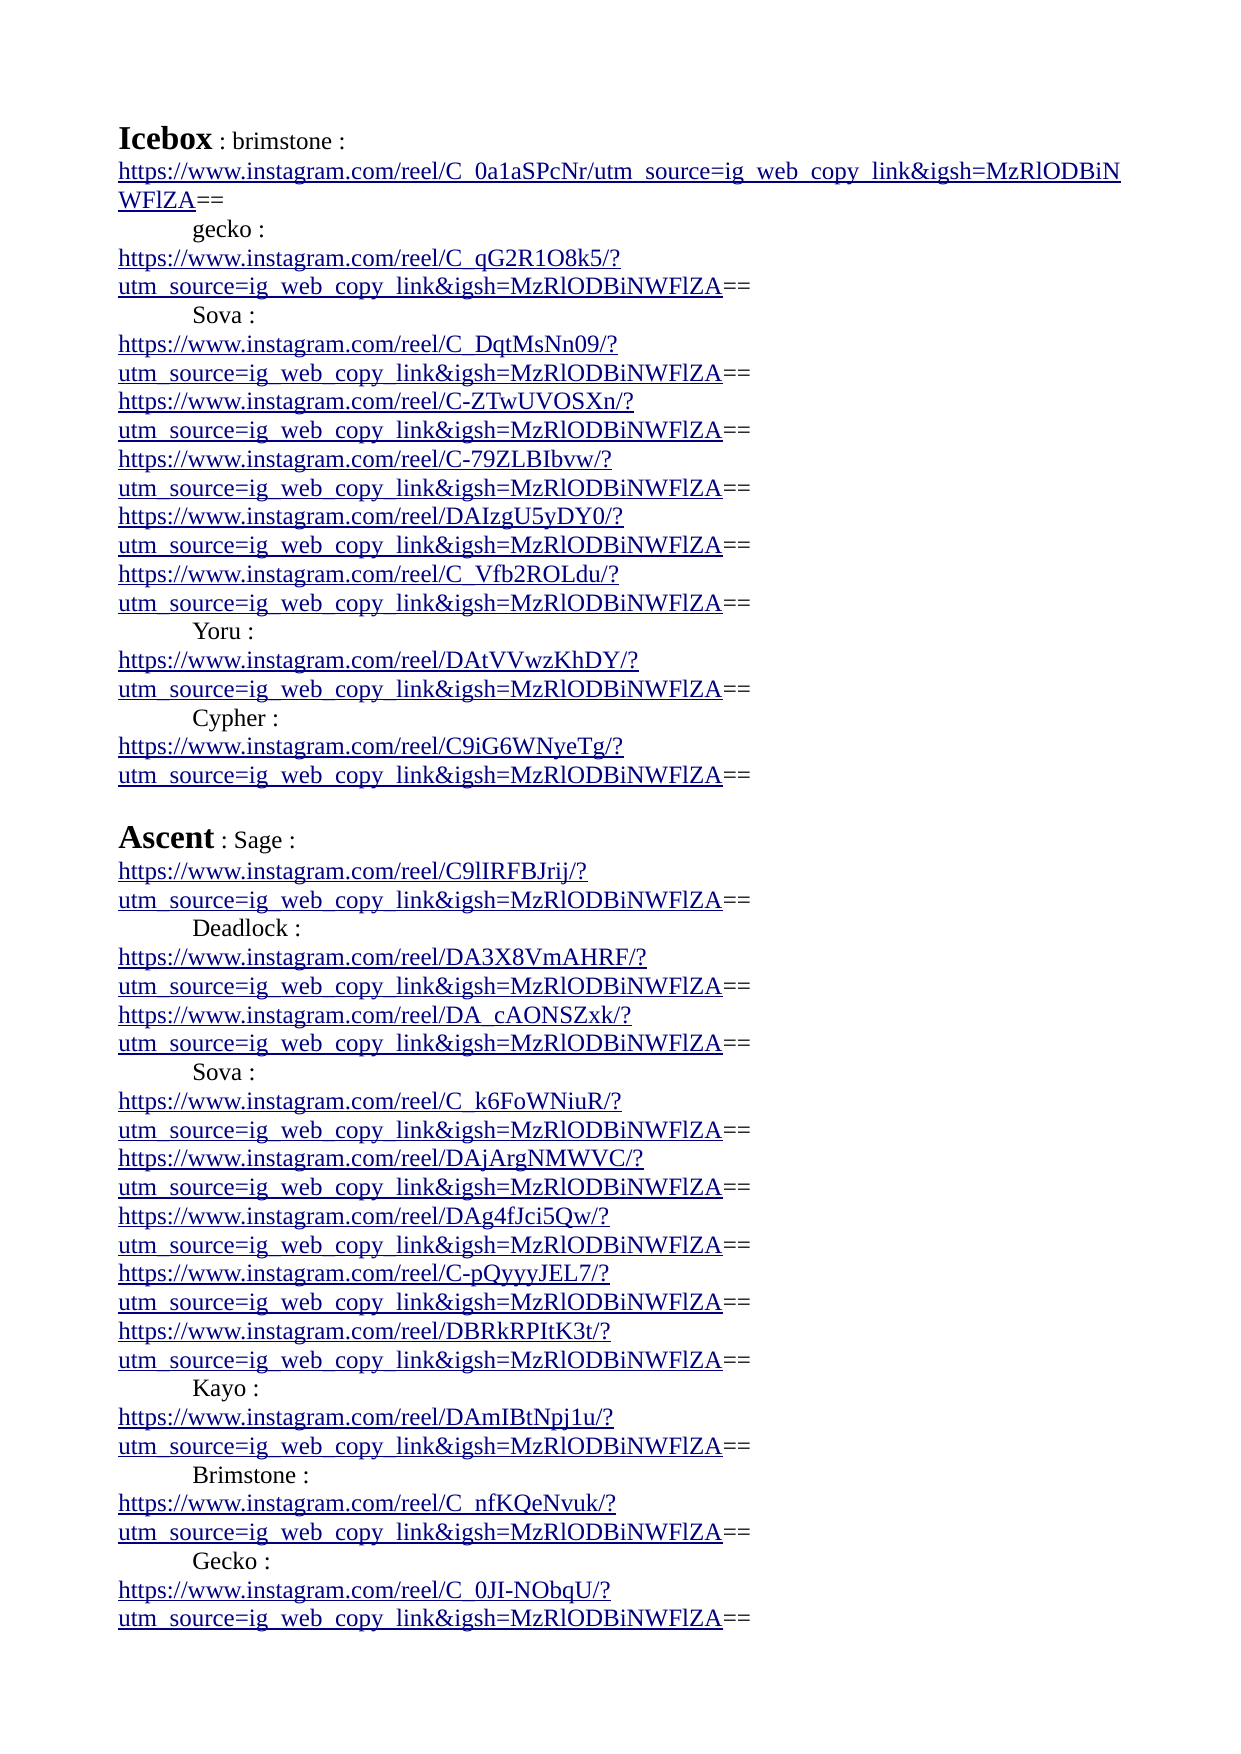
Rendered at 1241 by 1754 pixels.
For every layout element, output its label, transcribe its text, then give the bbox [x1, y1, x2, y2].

text https://www.instagram.com/reel/DBRkRPItK3t/?utm_source=ig_web_copy_link&igsh=MzRlODBiNWFlZA== [118, 1316, 1122, 1373]
text Cypher : [118, 703, 1122, 731]
text https://www.instagram.com/reel/C_0JI-NObqU/?utm_source=ig_web_copy_link&igsh=MzRlODBiNWFlZA== [118, 1575, 1122, 1632]
text https://www.instagram.com/reel/C_qG2R1O8k5/?utm_source=ig_web_copy_link&igsh=MzRlODBiNWFlZA== [118, 243, 1122, 300]
text Icebox : brimstone : https://www.instagram.com/reel/C_0a1aSPcNr/utm_source=ig_web_copy_link&igsh=MzRlODBiNWFlZA== [118, 118, 1122, 214]
text https://www.instagram.com/reel/DA3X8VmAHRF/?utm_source=ig_web_copy_link&igsh=MzRlODBiNWFlZA== [118, 942, 1122, 1000]
text https://www.instagram.com/reel/DAg4fJci5Qw/?utm_source=ig_web_copy_link&igsh=MzRlODBiNWFlZA== [118, 1201, 1122, 1258]
text https://www.instagram.com/reel/DA_cAONSZxk/?utm_source=ig_web_copy_link&igsh=MzRlODBiNWFlZA== [118, 1000, 1122, 1057]
text Yoru : [118, 616, 1122, 645]
text Deadlock : [118, 913, 1122, 942]
text https://www.instagram.com/reel/C9lIRFBJrij/?utm_source=ig_web_copy_link&igsh=MzRlODBiNWFlZA== [118, 856, 1122, 913]
text Sova : [118, 300, 1122, 329]
text https://www.instagram.com/reel/C-ZTwUVOSXn/?utm_source=ig_web_copy_link&igsh=MzRlODBiNWFlZA== [118, 386, 1122, 444]
text https://www.instagram.com/reel/DAIzgU5yDY0/?utm_source=ig_web_copy_link&igsh=MzRlODBiNWFlZA== [118, 501, 1122, 559]
text https://www.instagram.com/reel/DAtVVwzKhDY/?utm_source=ig_web_copy_link&igsh=MzRlODBiNWFlZA== [118, 645, 1122, 703]
text https://www.instagram.com/reel/C_DqtMsNn09/?utm_source=ig_web_copy_link&igsh=MzRlODBiNWFlZA== [118, 329, 1122, 386]
text https://www.instagram.com/reel/C9iG6WNyeTg/?utm_source=ig_web_copy_link&igsh=MzRlODBiNWFlZA== [118, 731, 1122, 789]
text https://www.instagram.com/reel/C_Vfb2ROLdu/?utm_source=ig_web_copy_link&igsh=MzRlODBiNWFlZA== [118, 559, 1122, 616]
text Brimstone : [118, 1460, 1122, 1488]
text gecko : [118, 214, 1122, 243]
text https://www.instagram.com/reel/C-79ZLBIbvw/?utm_source=ig_web_copy_link&igsh=MzRlODBiNWFlZA== [118, 444, 1122, 501]
text https://www.instagram.com/reel/C-pQyyyJEL7/?utm_source=ig_web_copy_link&igsh=MzRlODBiNWFlZA== [118, 1258, 1122, 1316]
text https://www.instagram.com/reel/C_k6FoWNiuR/?utm_source=ig_web_copy_link&igsh=MzRlODBiNWFlZA== [118, 1086, 1122, 1143]
text https://www.instagram.com/reel/DAjArgNMWVC/?utm_source=ig_web_copy_link&igsh=MzRlODBiNWFlZA== [118, 1143, 1122, 1201]
text https://www.instagram.com/reel/C_nfKQeNvuk/?utm_source=ig_web_copy_link&igsh=MzRlODBiNWFlZA== [118, 1488, 1122, 1546]
text Kayo : [118, 1373, 1122, 1402]
text Sova : [118, 1057, 1122, 1086]
text https://www.instagram.com/reel/DAmIBtNpj1u/?utm_source=ig_web_copy_link&igsh=MzRlODBiNWFlZA== [118, 1402, 1122, 1460]
text Ascent : Sage : [118, 818, 1122, 856]
text Gecko : [118, 1546, 1122, 1575]
